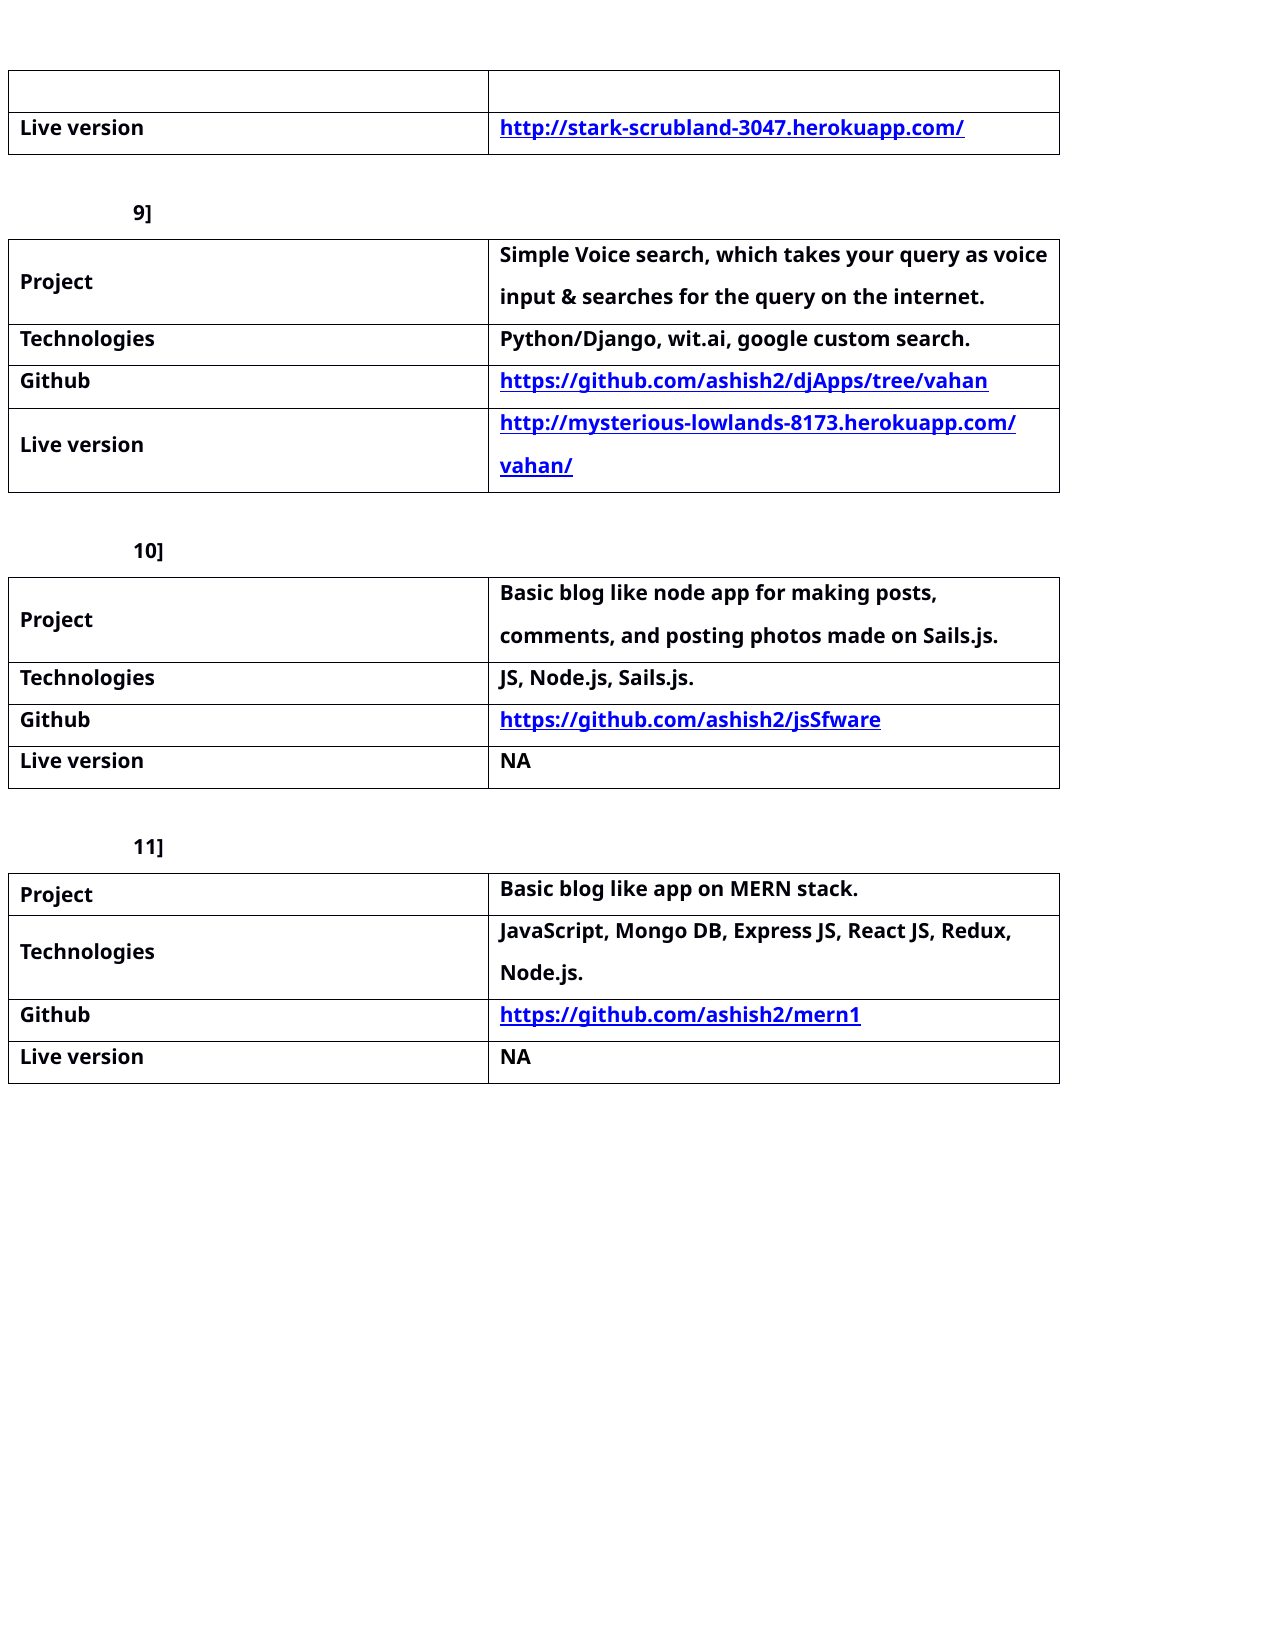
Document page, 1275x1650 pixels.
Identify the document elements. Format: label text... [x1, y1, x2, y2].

table_cell https://github.com/ashish2/mern1 [489, 1000, 1059, 1041]
text 11] [133, 832, 1152, 860]
text 10] [133, 536, 1152, 564]
table_header Project [9, 874, 488, 915]
table_cell NA [489, 747, 1059, 788]
table_cell NA [489, 1042, 1059, 1083]
table_cell Live version [9, 747, 488, 788]
table_cell JS, Node.js, Sails.js. [489, 663, 1059, 704]
table_cell Github [9, 705, 488, 746]
table_cell http://mysterious-lowlands-8173.herokuapp.com/vahan/ [489, 409, 1059, 492]
table_header Simple Voice search, which takes your query as voice input & searches for the query on the internet. [489, 240, 1059, 323]
table_cell Technologies [9, 916, 488, 999]
table_cell Live version [9, 1042, 488, 1083]
table_cell [489, 71, 1059, 112]
table_cell Python/Django, wit.ai, google custom search. [489, 325, 1059, 365]
table_cell JavaScript, Mongo DB, Express JS, React JS, Redux, Node.js. [489, 916, 1059, 999]
table_cell Github [9, 1000, 488, 1041]
table_header Basic blog like app on MERN stack. [489, 874, 1059, 915]
text 9] [133, 198, 1152, 226]
table_cell http://stark-scrubland-3047.herokuapp.com/ [489, 113, 1059, 154]
table_cell https://github.com/ashish2/djApps/tree/vahan [489, 366, 1059, 407]
table_cell Live version [9, 113, 488, 154]
table_header Basic blog like node app for making posts, comments, and posting photos made on Sails.js. [489, 578, 1059, 662]
table_cell Github [9, 366, 488, 407]
table_cell Technologies [9, 325, 488, 365]
table_cell Live version [9, 409, 488, 492]
table_header Project [9, 578, 488, 662]
table_header Project [9, 240, 488, 323]
table_cell https://github.com/ashish2/jsSfware [489, 705, 1059, 746]
table_cell Technologies [9, 663, 488, 704]
table_cell [9, 71, 488, 112]
